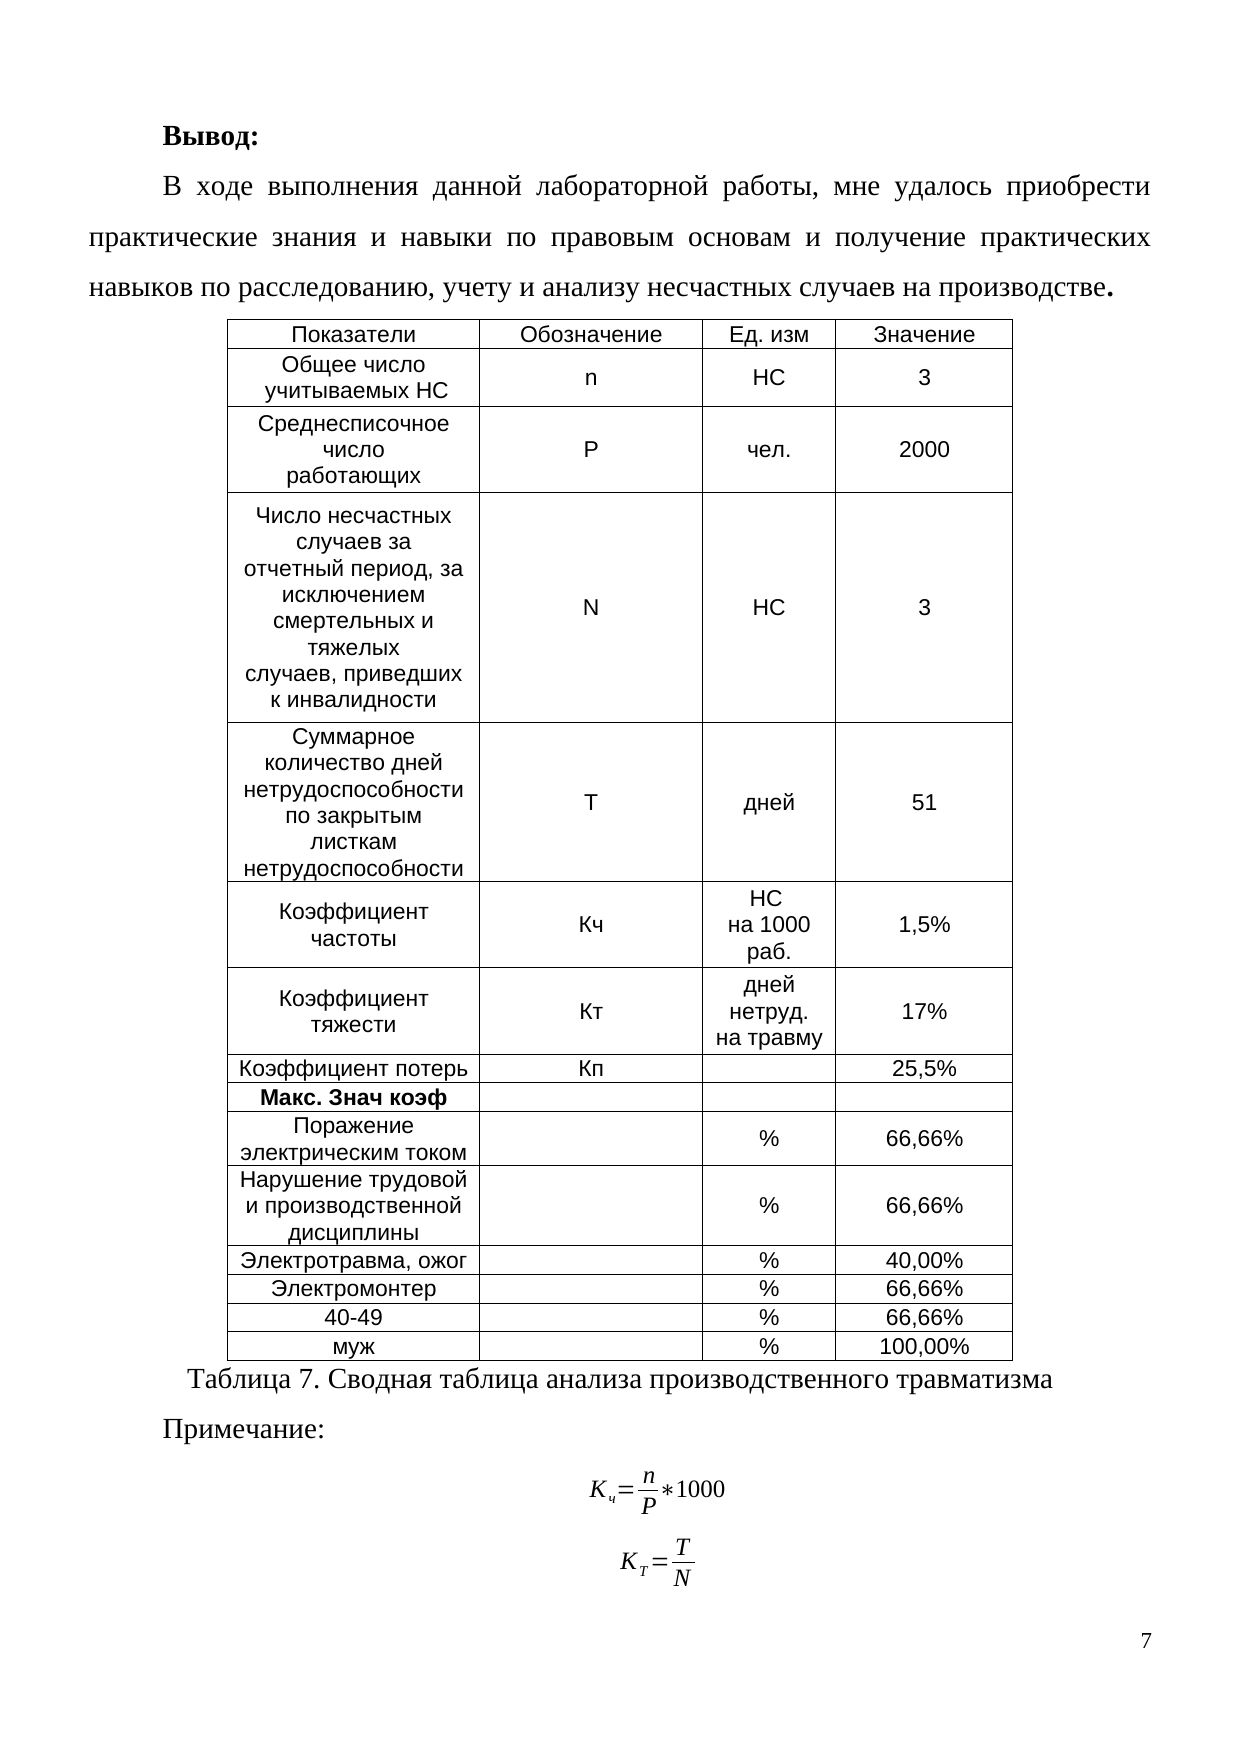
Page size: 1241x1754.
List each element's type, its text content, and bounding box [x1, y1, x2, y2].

table_cell [480, 1332, 702, 1360]
text В ходе выполнения данной лабораторной работы, мне удалось приобрести практические знания и навыки по правовым основам и получение практических навыков по расследованию, учету и анализу несчастных случаев на производстве. [89, 168, 1152, 303]
table_cell % [703, 1332, 835, 1360]
table_cell 100,00% [836, 1332, 1012, 1360]
table_cell % [703, 1112, 835, 1165]
table_cell 25,5% [836, 1055, 1012, 1082]
table_cell Нарушение трудовой и производственной дисциплины [228, 1166, 479, 1245]
table_cell дней нетруд. на травму [703, 968, 835, 1053]
table_cell P [480, 407, 702, 492]
text Таблица 7. Сводная таблица анализа производственного травматизма [89, 1361, 1152, 1394]
table_cell [836, 1083, 1012, 1111]
table_cell % [703, 1246, 835, 1274]
table_cell [480, 1246, 702, 1274]
table_cell Среднесписочное число работающих [228, 407, 479, 492]
text Вывод: [89, 118, 1152, 152]
table_cell Кт [480, 968, 702, 1053]
table_header Показатели [228, 320, 479, 348]
table_cell Кп [480, 1055, 702, 1082]
table_cell % [703, 1304, 835, 1331]
table_cell % [703, 1275, 835, 1302]
table_cell Коэффициент тяжести [228, 968, 479, 1053]
table_header Ед. изм [703, 320, 835, 348]
table_cell % [703, 1166, 835, 1245]
table_cell [480, 1275, 702, 1302]
table_cell Суммарное количество дней нетрудоспособности по закрытым листкам нетрудоспособности [228, 723, 479, 881]
table_cell НС на 1000 раб. [703, 882, 835, 967]
table_cell 51 [836, 723, 1012, 881]
table_cell [703, 1083, 835, 1111]
table_cell 40,00% [836, 1246, 1012, 1274]
table_cell 1,5% [836, 882, 1012, 967]
table_cell муж [228, 1332, 479, 1360]
table_cell Поражение электрическим током [228, 1112, 479, 1165]
table_cell [703, 1055, 835, 1082]
table_cell N [480, 493, 702, 722]
table_cell Коэффициент потерь [228, 1055, 479, 1082]
table_cell [480, 1304, 702, 1331]
table_cell НС [703, 493, 835, 722]
table_cell 66,66% [836, 1112, 1012, 1165]
table_cell Электротравма, ожог [228, 1246, 479, 1274]
table_header Значение [836, 320, 1012, 348]
text Примечание: [89, 1411, 1152, 1445]
table_cell Коэффициент частоты [228, 882, 479, 967]
table_cell 66,66% [836, 1304, 1012, 1331]
table_cell Число несчастных случаев за отчетный период, за исключением смертельных и тяжелых случаев, приведших к инвалидности [228, 493, 479, 722]
table_cell чел. [703, 407, 835, 492]
table_cell Кч [480, 882, 702, 967]
table_cell 40-49 [228, 1304, 479, 1331]
table_cell 17% [836, 968, 1012, 1053]
table_cell 66,66% [836, 1166, 1012, 1245]
table_cell [480, 1083, 702, 1111]
table_cell 3 [836, 493, 1012, 722]
table_cell T [480, 723, 702, 881]
table_cell НС [703, 349, 835, 406]
table_cell 66,66% [836, 1275, 1012, 1302]
table_cell [480, 1112, 702, 1165]
table_cell дней [703, 723, 835, 881]
table_cell 2000 [836, 407, 1012, 492]
table_cell Общее число учитываемых НС [228, 349, 479, 406]
table_cell [480, 1166, 702, 1245]
table_cell 3 [836, 349, 1012, 406]
table_cell Макс. Знач коэф [228, 1083, 479, 1111]
table_header Обозначение [480, 320, 702, 348]
table_cell Электромонтер [228, 1275, 479, 1302]
table_cell n [480, 349, 702, 406]
